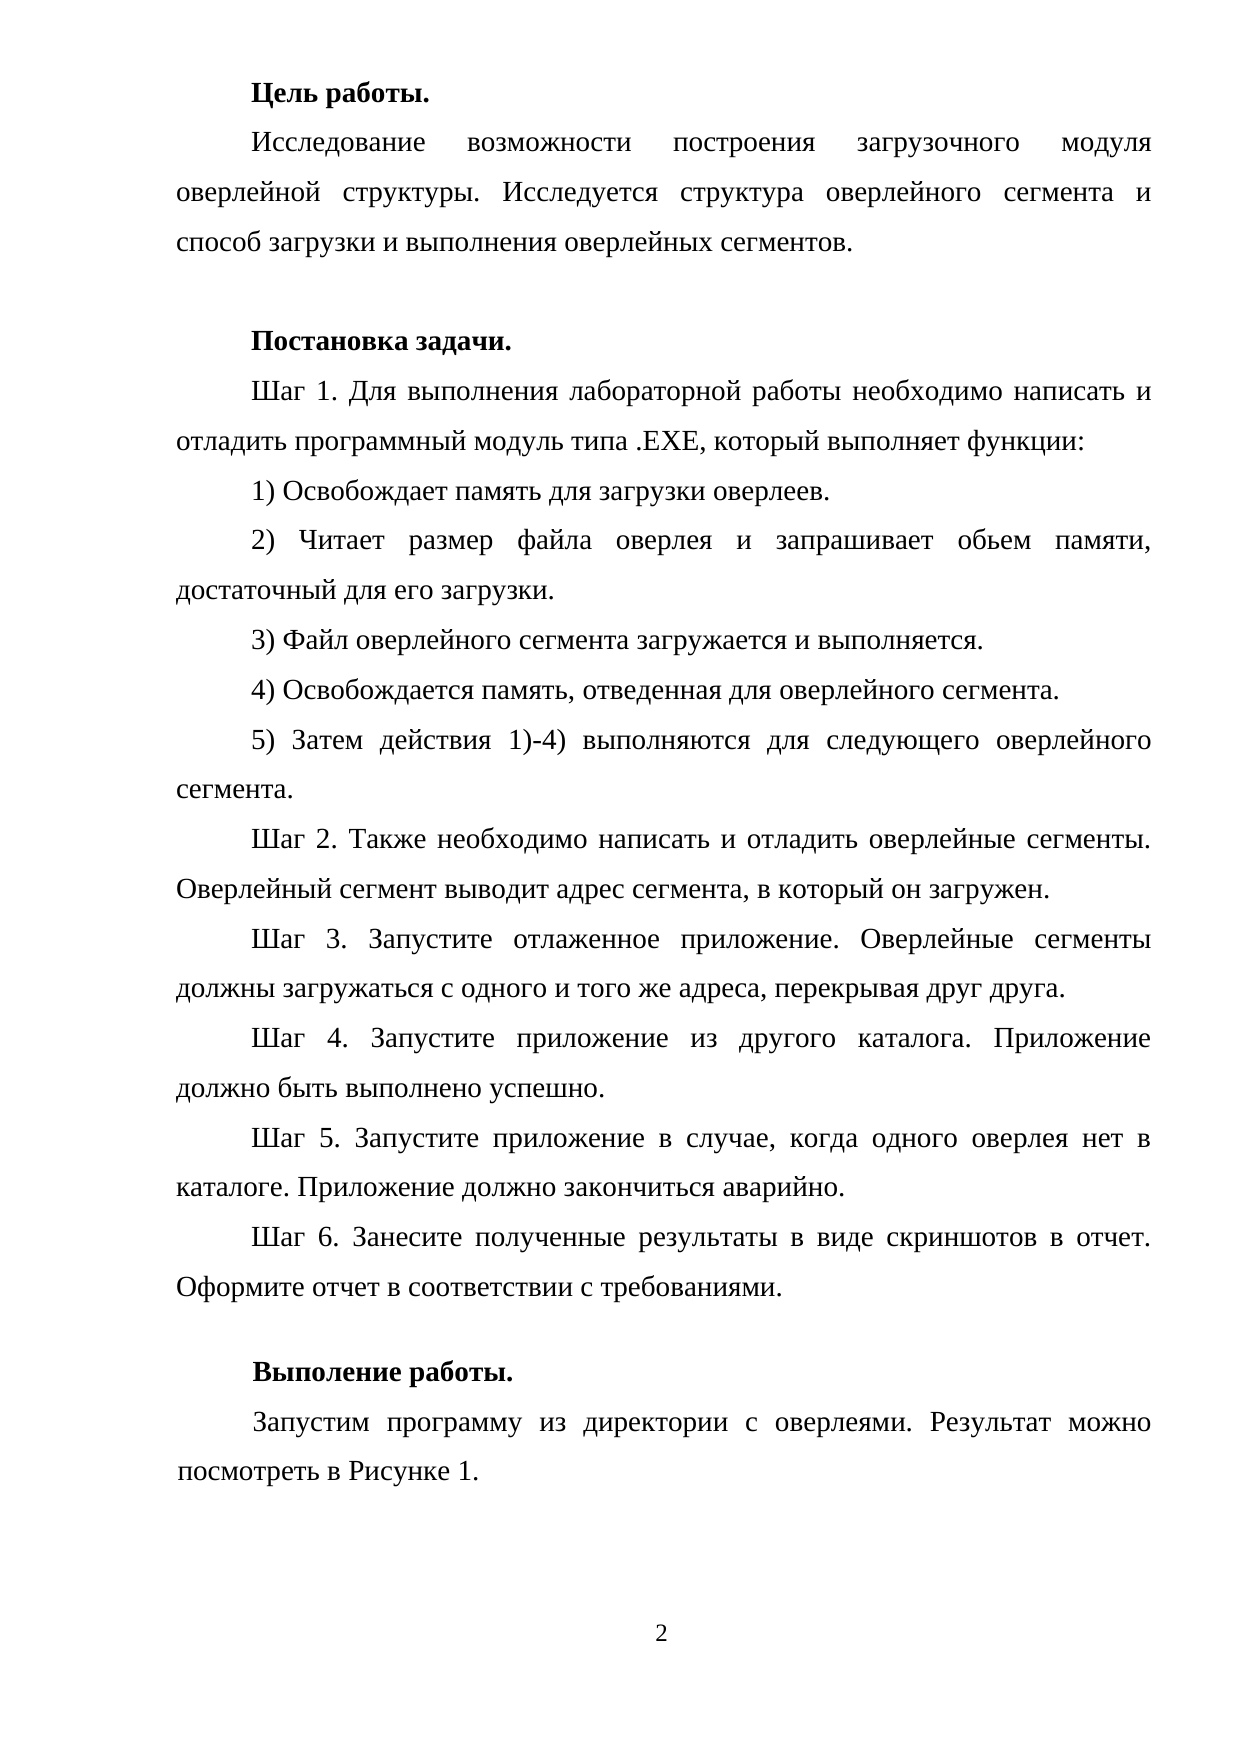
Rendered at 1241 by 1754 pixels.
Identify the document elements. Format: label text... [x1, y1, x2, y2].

text Запустим программу из директории с оверлеями. Результат можно посмотреть в Рисунке 1. [177, 1404, 1152, 1487]
text Шаг 2. Также необходимо написать и отладить оверлейные сегменты. Оверлейный сегмент выводит адрес сегмента, в который он загружен. [176, 821, 1152, 904]
text 1) Освобождает память для загрузки оверлеев. [176, 473, 1152, 506]
text Шаг 3. Запустите отлаженное приложение. Оверлейные сегменты должны загружаться с одного и того же адреса, перекрывая друг друга. [176, 921, 1152, 1004]
text Постановка задачи. [251, 323, 1152, 357]
text 3) Файл оверлейного сегмента загружается и выполняется. [176, 622, 1152, 656]
text Шаг 1. Для выполнения лабораторной работы необходимо написать и отладить программный модуль типа .EXE, который выполняет функции: [176, 373, 1152, 456]
text Исследование возможности построения загрузочного модуля оверлейной структуры. Исследуется структура оверлейного сегмента и способ загрузки и выполнения оверлейных сегментов. [176, 124, 1152, 257]
text 5) Затем действия 1)-4) выполняются для следующего оверлейного сегмента. [176, 722, 1152, 805]
text Шаг 6. Занесите полученные результаты в виде скриншотов в отчет. Оформите отчет в соответствии с требованиями. [176, 1219, 1152, 1302]
text Выполение работы. [177, 1354, 1152, 1388]
text 2) Читает размер файла оверлея и запрашивает обьем памяти, достаточный для его загрузки. [176, 522, 1152, 606]
text 4) Освобождается память, отведенная для оверлейного сегмента. [176, 672, 1152, 705]
text Шаг 4. Запустите приложение из другого каталога. Приложение должно быть выполнено успешно. [176, 1020, 1152, 1103]
text Цель работы. [251, 75, 1152, 108]
text Шаг 5. Запустите приложение в случае, когда одного оверлея нет в каталоге. Приложение должно закончиться аварийно. [176, 1120, 1152, 1203]
